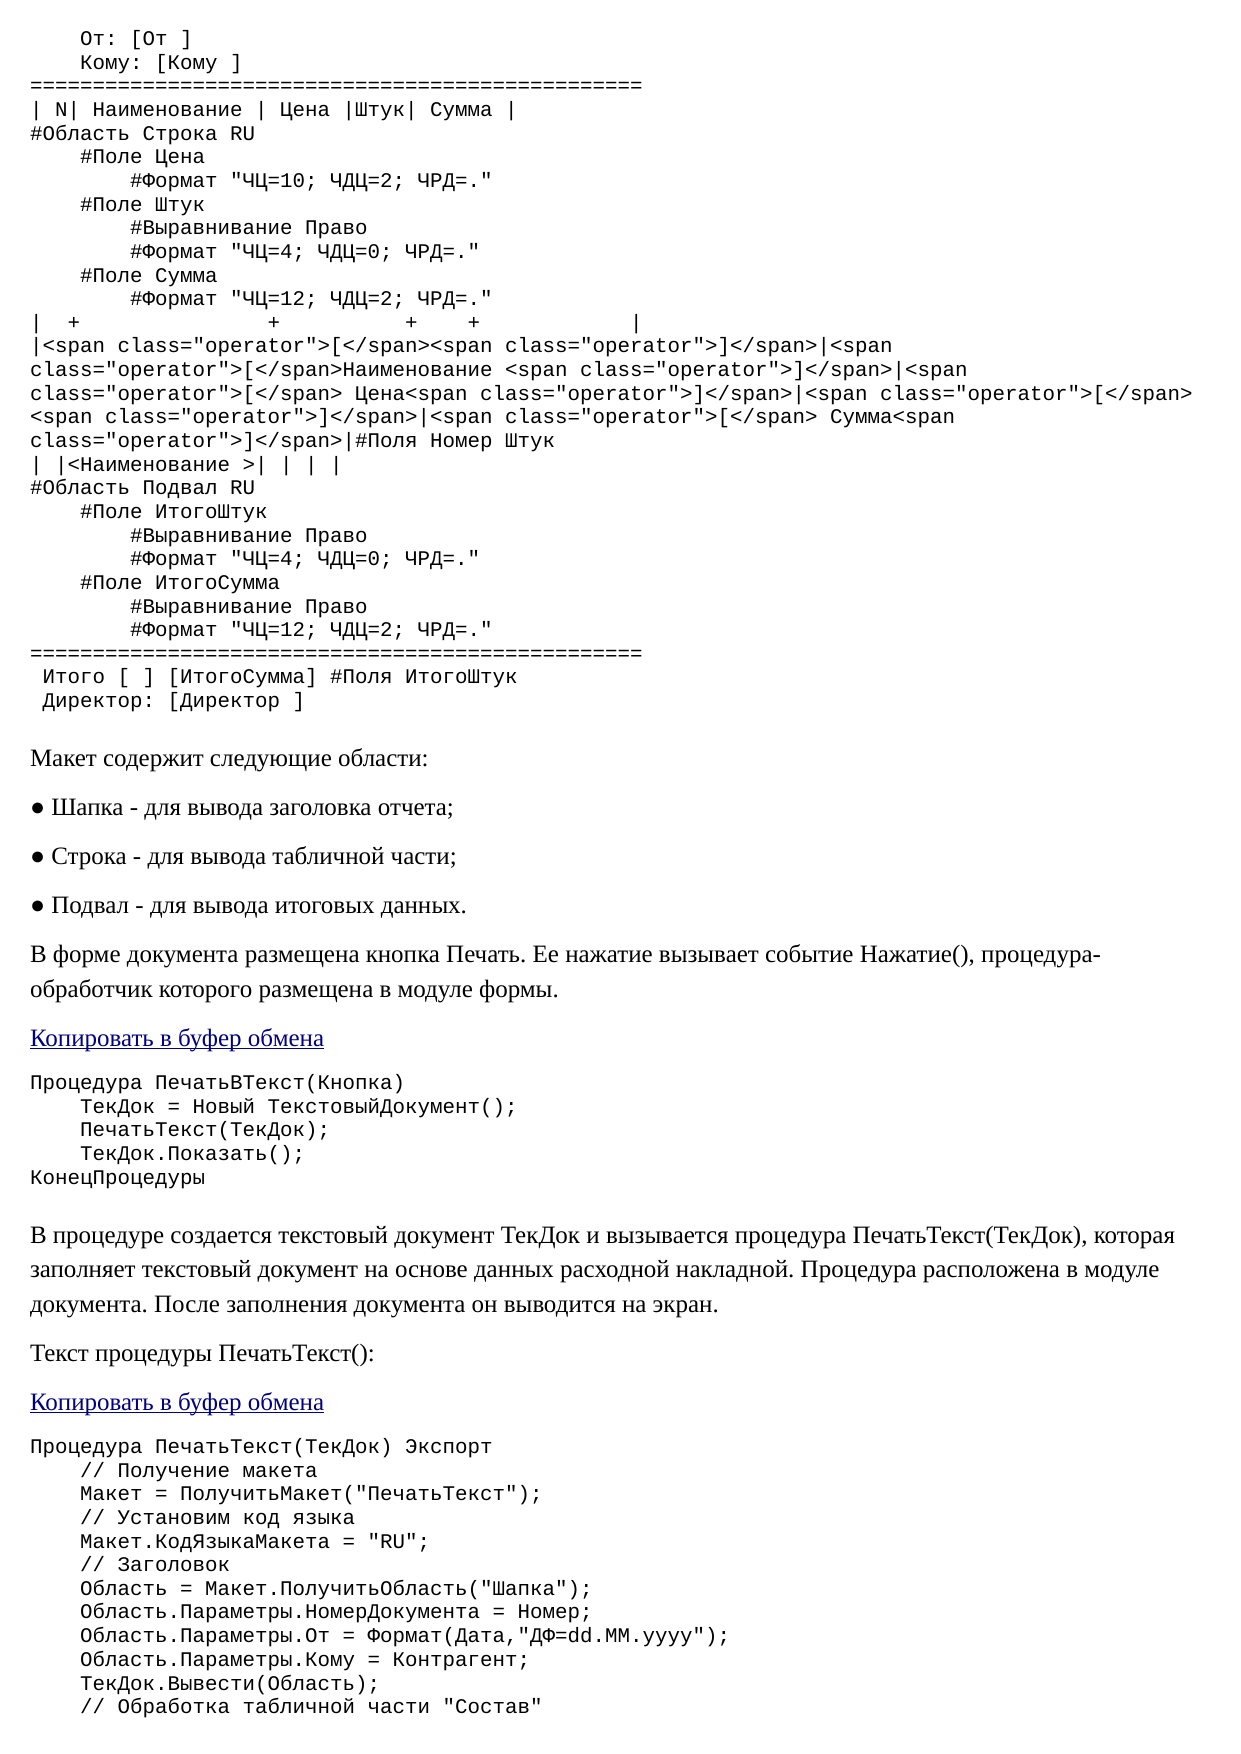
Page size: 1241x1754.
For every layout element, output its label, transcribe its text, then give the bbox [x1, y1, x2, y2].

text В форме документа размещена кнопка Печать. Ее нажатие вызывает событие Нажатие(), процедура-обработчик которого размещена в модуле формы. [30, 939, 1211, 1003]
text Макет содержит следующие области: [30, 743, 1211, 772]
text | N| Наименование | Цена |Штук| Сумма | [30, 99, 1211, 123]
text Копировать в буфер обмена [30, 1023, 1211, 1052]
text #Область Строка RU [30, 123, 1211, 146]
text #Поле Сумма [30, 264, 1211, 288]
text ● Строка ‑ для вывода табличной части; [30, 841, 1211, 870]
text #Выравнивание Право [30, 596, 1211, 619]
text ================================================= [30, 75, 1211, 99]
text Область = Макет.ПолучитьОбласть("Шапка"); [30, 1578, 1211, 1602]
text КонецПроцедуры [30, 1167, 1211, 1190]
text Директор: [Директор ] [30, 690, 1211, 714]
text #Поле Цена [30, 146, 1211, 170]
text ● Шапка ‑ для вывода заголовка отчета; [30, 792, 1211, 821]
text ТекДок.Вывести(Область); [30, 1672, 1211, 1696]
text #Формат "ЧЦ=4; ЧДЦ=0; ЧРД=." [30, 548, 1211, 572]
text |<span class="operator">[</span><span class="operator">]</span>|<span class="operator">[</span>Наименование <span class="operator">]</span>|<span class="operator">[</span> Цена<span class="operator">]</span>|<span class="operator">[</span> <span class="operator">]</span>|<span class="operator">[</span> Сумма<span class="operator">]</span>|#Поля Номер Штук [30, 336, 1211, 454]
text Кому: [Кому ] [30, 52, 1211, 75]
text #Формат "ЧЦ=4; ЧДЦ=0; ЧРД=." [30, 241, 1211, 264]
text Копировать в буфер обмена [30, 1387, 1211, 1416]
text Область.Параметры.НомерДокумента = Номер; [30, 1602, 1211, 1625]
text #Формат "ЧЦ=12; ЧДЦ=2; ЧРД=." [30, 288, 1211, 312]
text Процедура ПечатьВТекст(Кнопка) [30, 1072, 1211, 1096]
text #Поле ИтогоШтук [30, 501, 1211, 525]
text #Поле ИтогоСумма [30, 572, 1211, 596]
text От: [От ] [30, 28, 1211, 52]
text ТекДок.Показать(); [30, 1143, 1211, 1167]
text Макет = ПолучитьМакет("ПечатьТекст"); [30, 1483, 1211, 1507]
text #Формат "ЧЦ=12; ЧДЦ=2; ЧРД=." [30, 619, 1211, 643]
text ПечатьТекст(ТекДок); [30, 1119, 1211, 1143]
text | |<Наименование >| | | | [30, 454, 1211, 477]
text ТекДок = Новый ТекстовыйДокумент(); [30, 1096, 1211, 1119]
text Область.Параметры.Кому = Контрагент; [30, 1649, 1211, 1672]
text В процедуре создается текстовый документ ТекДок и вызывается процедура ПечатьТекст(ТекДок), которая заполняет текстовый документ на основе данных расходной накладной. Процедура расположена в модуле документа. После заполнения документа он выводится на экран. [30, 1220, 1211, 1318]
text // Установим код языка [30, 1507, 1211, 1531]
text #Область Подвал RU [30, 477, 1211, 501]
text Процедура ПечатьТекст(ТекДок) Экспорт [30, 1436, 1211, 1460]
text Итого [ ] [ИтогоСумма] #Поля ИтогоШтук [30, 667, 1211, 690]
text // Получение макета [30, 1460, 1211, 1483]
text ● Подвал ‑ для вывода итоговых данных. [30, 891, 1211, 919]
text #Выравнивание Право [30, 217, 1211, 241]
text Текст процедуры ПечатьТекст(): [30, 1338, 1211, 1367]
text | + + + + | [30, 312, 1211, 336]
text #Выравнивание Право [30, 525, 1211, 548]
text Макет.КодЯзыкаМакета = "RU"; [30, 1531, 1211, 1554]
text // Обработка табличной части "Состав" [30, 1696, 1211, 1720]
text Область.Параметры.От = Формат(Дата,"ДФ=dd.MM.yyyy"); [30, 1625, 1211, 1649]
text ================================================= [30, 643, 1211, 667]
text #Поле Штук [30, 194, 1211, 217]
text #Формат "ЧЦ=10; ЧДЦ=2; ЧРД=." [30, 170, 1211, 194]
text // Заголовок [30, 1554, 1211, 1578]
